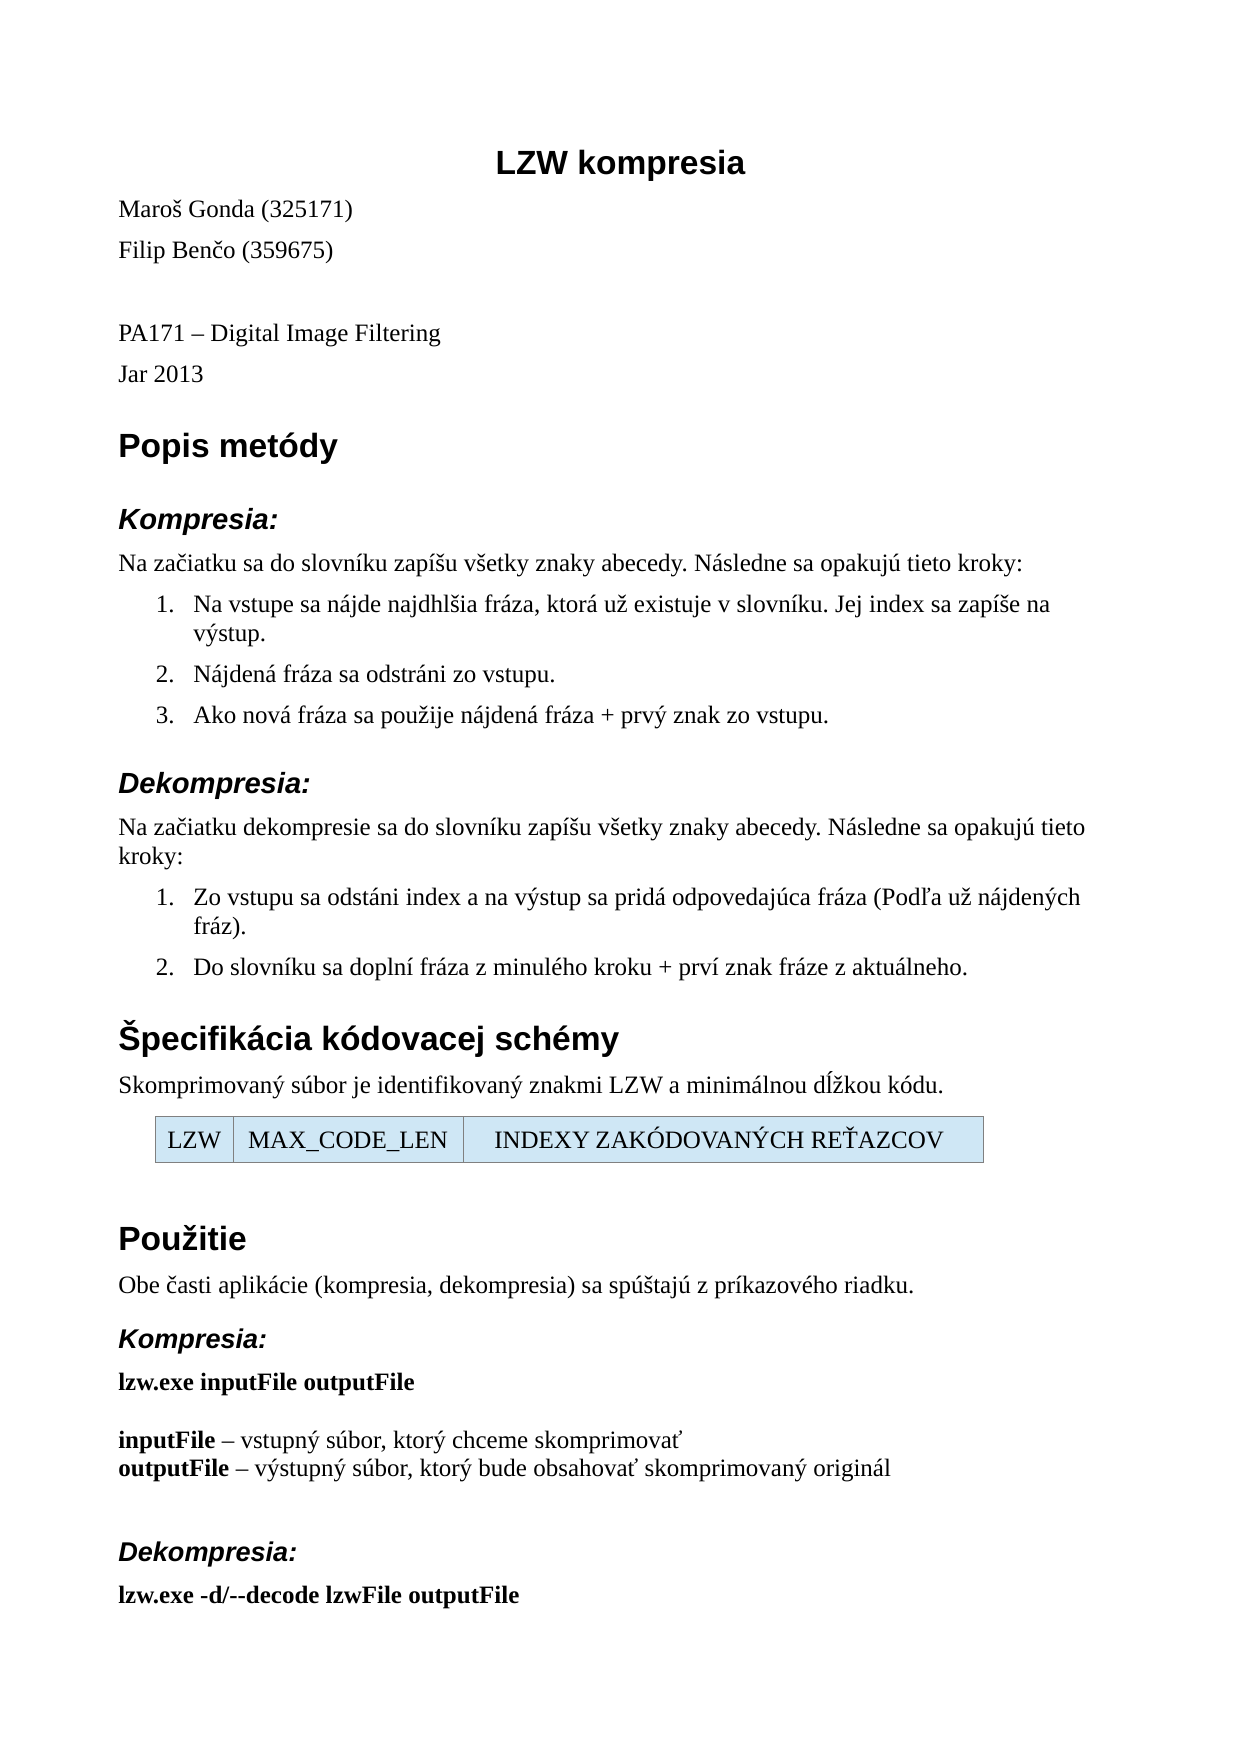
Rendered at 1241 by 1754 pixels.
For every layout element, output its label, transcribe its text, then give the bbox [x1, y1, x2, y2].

subtitle Dekompresia: [118, 766, 1122, 800]
text Obe časti aplikácie (kompresia, dekompresia) sa spúštajú z príkazového riadku. [118, 1270, 1122, 1298]
text lzw.exe -d/--decode lzwFile outputFile [118, 1580, 1122, 1608]
list Nájdená fráza sa odstráni zo vstupu. [156, 659, 1122, 688]
list Na vstupe sa nájde najdhlšia fráza, ktorá už existuje v slovníku. Jej index sa zapíše na výstup. [156, 589, 1122, 646]
text Maroš Gonda (325171) [118, 194, 1122, 223]
subtitle Popis metódy [118, 426, 1122, 464]
list Ako nová fráza sa použije nájdená fráza + prvý znak zo vstupu. [156, 700, 1122, 729]
text lzw.exe inputFile outputFile [118, 1367, 1122, 1396]
subtitle Použitie [118, 1219, 1122, 1257]
text inputFile – vstupný súbor, ktorý chceme skomprimovať [118, 1425, 1122, 1453]
list Zo vstupu sa odstáni index a na výstup sa pridá odpovedajúca fráza (Podľa už nájdených fráz). [156, 882, 1122, 940]
text Na začiatku sa do slovníku zapíšu všetky znaky abecedy. Následne sa opakujú tieto kroky: [118, 548, 1122, 576]
subtitle LZW kompresia [118, 143, 1122, 182]
text outputFile – výstupný súbor, ktorý bude obsahovať skomprimovaný originál [118, 1453, 1122, 1482]
text PA171 – Digital Image Filtering [118, 318, 1122, 347]
subtitle Dekompresia: [118, 1536, 1122, 1567]
text Skomprimovaný súbor je identifikovaný znakmi LZW a minimálnou dĺžkou kódu. [118, 1070, 1122, 1099]
list Do slovníku sa doplní fráza z minulého kroku + prví znak fráze z aktuálneho. [156, 952, 1122, 981]
subtitle Špecifikácia kódovacej schémy [118, 1019, 1122, 1057]
subtitle Kompresia: [118, 1323, 1122, 1355]
text Jar 2013 [118, 359, 1122, 388]
text Na začiatku dekompresie sa do slovníku zapíšu všetky znaky abecedy. Následne sa opakujú tieto kroky: [118, 812, 1122, 870]
text Filip Benčo (359675) [118, 236, 1122, 264]
subtitle Kompresia: [118, 502, 1122, 535]
